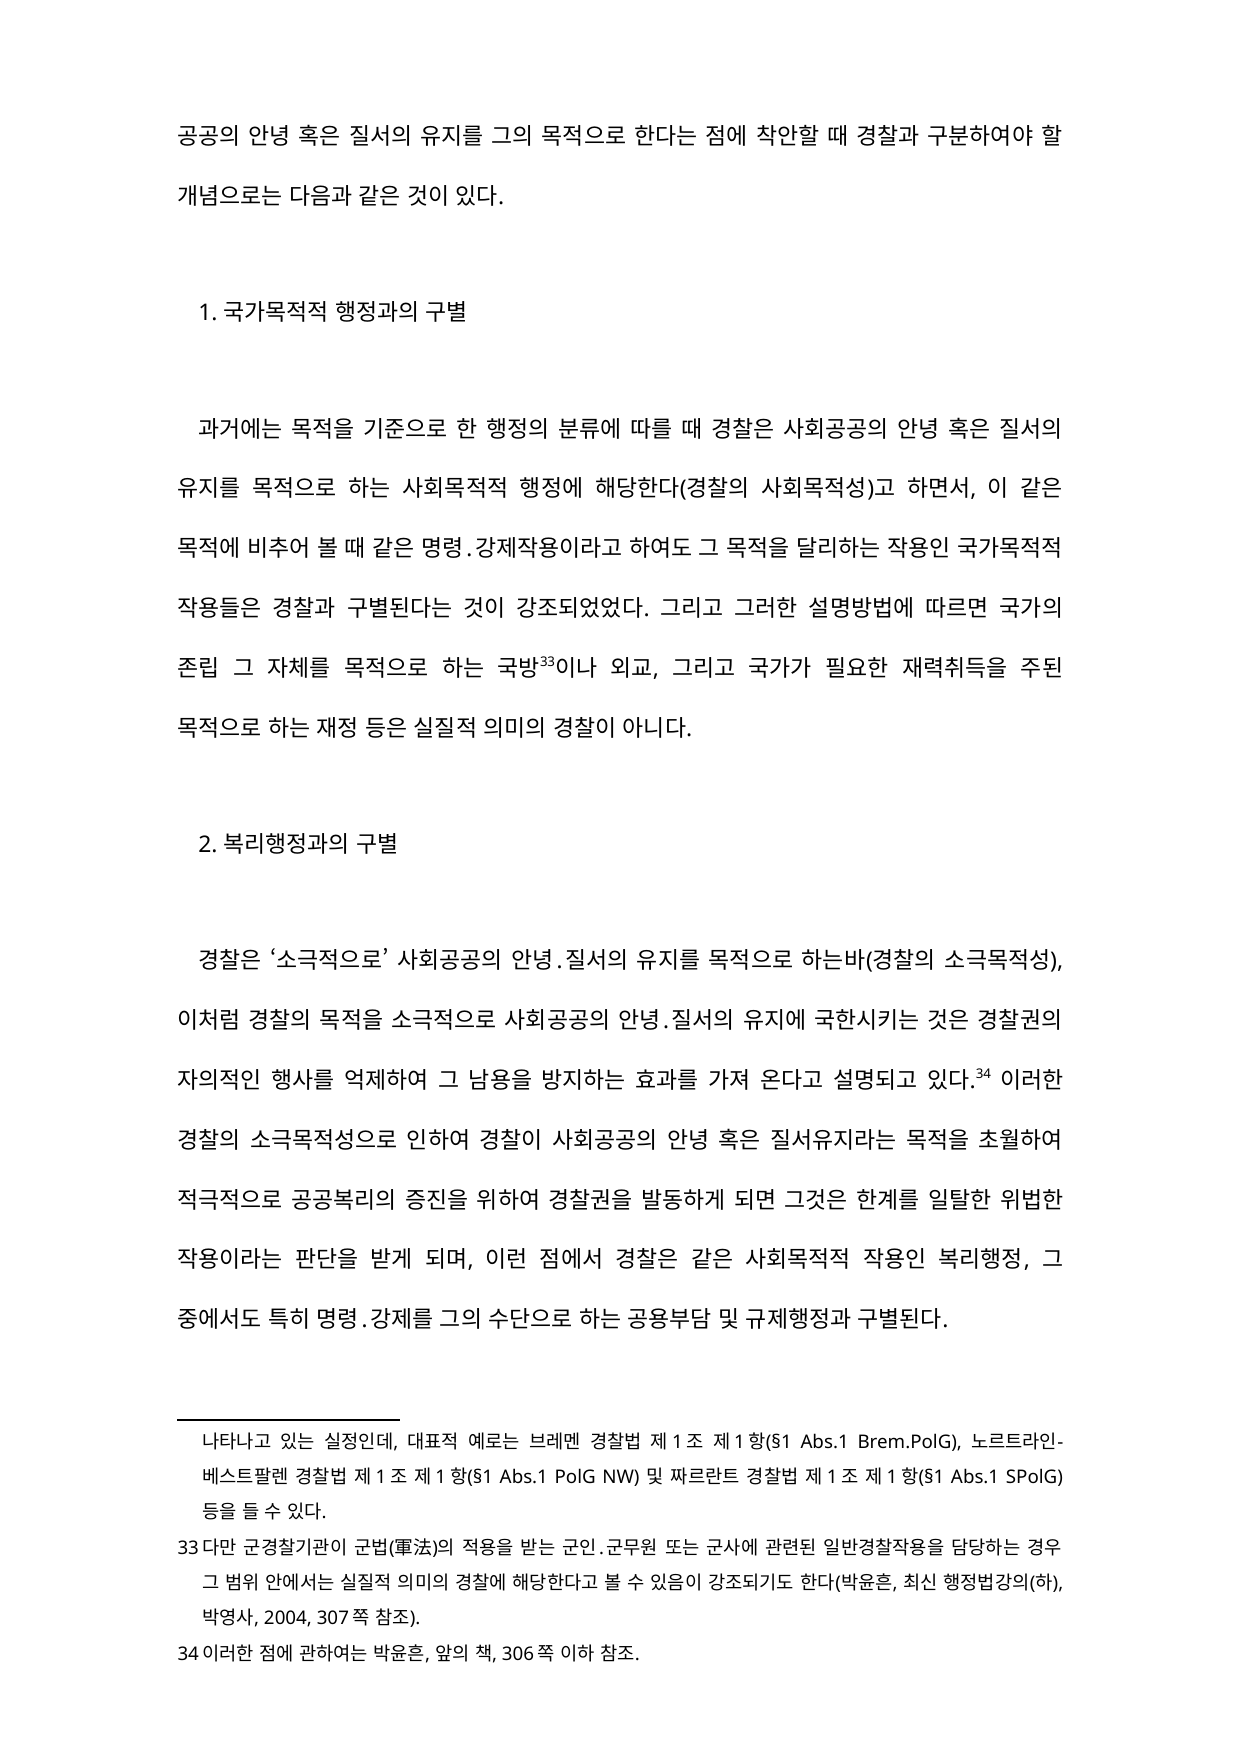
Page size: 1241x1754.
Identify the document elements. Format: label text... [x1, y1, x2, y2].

text 경찰은 ‘소극적으로’ 사회공공의 안녕․질서의 유지를 목적으로 하는바(경찰의 소극목적성), 이처럼 경찰의 목적을 소극적으로 사회공공의 안녕․질서의 유지에 국한시키는 것은 경찰권의 자의적인 행사를 억제하여 그 남용을 방지하는 효과를 가져 온다고 설명되고 있다. 이러한 경찰의 소극목적성으로 인하여 경찰이 사회공공의 안녕 혹은 질서유지라는 목적을 초월하여 적극적으로 공공복리의 증진을 위하여 경찰권을 발동하게 되면 그것은 한계를 일탈한 위법한 작용이라는 판단을 받게 되며, 이런 점에서 경찰은 같은 사회목적적 작용인 복리행정, 그 중에서도 특히 명령․강제를 그의 수단으로 하는 공용부담 및 규제행정과 구별된다. [177, 942, 1063, 1334]
text 경찰은 공공의 안녕 혹은 질서에 대한 위험을 방지하고 장해를 제거하는 것을 목적으로 한다. 여기에서 공공의 안녕(öffentliche Sicherheit)이라고 함은 개인의 생명․신체(건강)․명예․자유와 재산과 같은 개인적 법익과 객관적인 성문의 법질서, 국가의 존속․국가 및 그 밖의 공권력주체의 제도 및 행사와 같은 국가적 법익이 아무런 장해도 받지 않고 있는 상태를 의미한다. 또한 공공의 질서(öffentliche Ordnung)란 그때그때의 지배적인 윤리․가치관에 따를 때 그를 준수하는 것이 인간의 원만한 공동생활을 위한 불가결의 전제조건이라고 간주되는, 공중 속에서 인간의 행위에 대한 불문규율의 총체를 의미한다. 한편 경찰이 이처럼 공공의 안녕 혹은 질서의 유지를 그의 목적으로 한다는 점에 착안할 때 경찰과 구분하여야 할 개념으로는 다음과 같은 것이 있다. [177, 118, 1063, 211]
text 나타나고 있는 실정인데, 대표적 예로는 브레멘 경찰법 제1조 제1항(§1 Abs.1 Brem.PolG), 노르트라인-베스트팔렌 경찰법 제1조 제1항(§1 Abs.1 PolG NW) 및 짜르란트 경찰법 제1조 제1항(§1 Abs.1 SPolG) 등을 들 수 있다. [177, 1426, 1063, 1524]
text 1. 국가목적적 행정과의 구별 [177, 294, 1063, 327]
text 과거에는 목적을 기준으로 한 행정의 분류에 따를 때 경찰은 사회공공의 안녕 혹은 질서의 유지를 목적으로 하는 사회목적적 행정에 해당한다(경찰의 사회목적성)고 하면서, 이 같은 목적에 비추어 볼 때 같은 명령․강제작용이라고 하여도 그 목적을 달리하는 작용인 국가목적적 작용들은 경찰과 구별된다는 것이 강조되었었다. 그리고 그러한 설명방법에 따르면 국가의 존립 그 자체를 목적으로 하는 국방이나 외교, 그리고 국가가 필요한 재력취득을 주된 목적으로 하는 재정 등은 실질적 의미의 경찰이 아니다. [177, 410, 1063, 743]
text 이러한 점에 관하여는 박윤흔, 앞의 책, 306쪽 이하 참조. [177, 1638, 1063, 1665]
text 2. 복리행정과의 구별 [177, 826, 1063, 859]
text 다만 군경찰기관이 군법(軍法)의 적용을 받는 군인․군무원 또는 군사에 관련된 일반경찰작용을 담당하는 경우 그 범위 안에서는 실질적 의미의 경찰에 해당한다고 볼 수 있음이 강조되기도 한다(박윤흔, 최신 행정법강의(하), 박영사, 2004, 307쪽 참조). [177, 1532, 1063, 1630]
